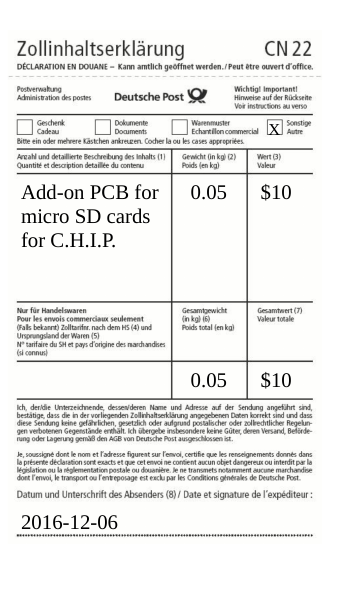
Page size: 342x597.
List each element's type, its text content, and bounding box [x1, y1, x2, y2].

table_cell $10 [323, 174, 327, 362]
table_header [15, 15, 174, 30]
table_cell [323, 397, 327, 504]
table_header X [249, 15, 327, 174]
table_cell [249, 504, 327, 547]
picture [7, 30, 323, 544]
table_cell $10 [323, 362, 327, 397]
table_header [174, 15, 249, 30]
